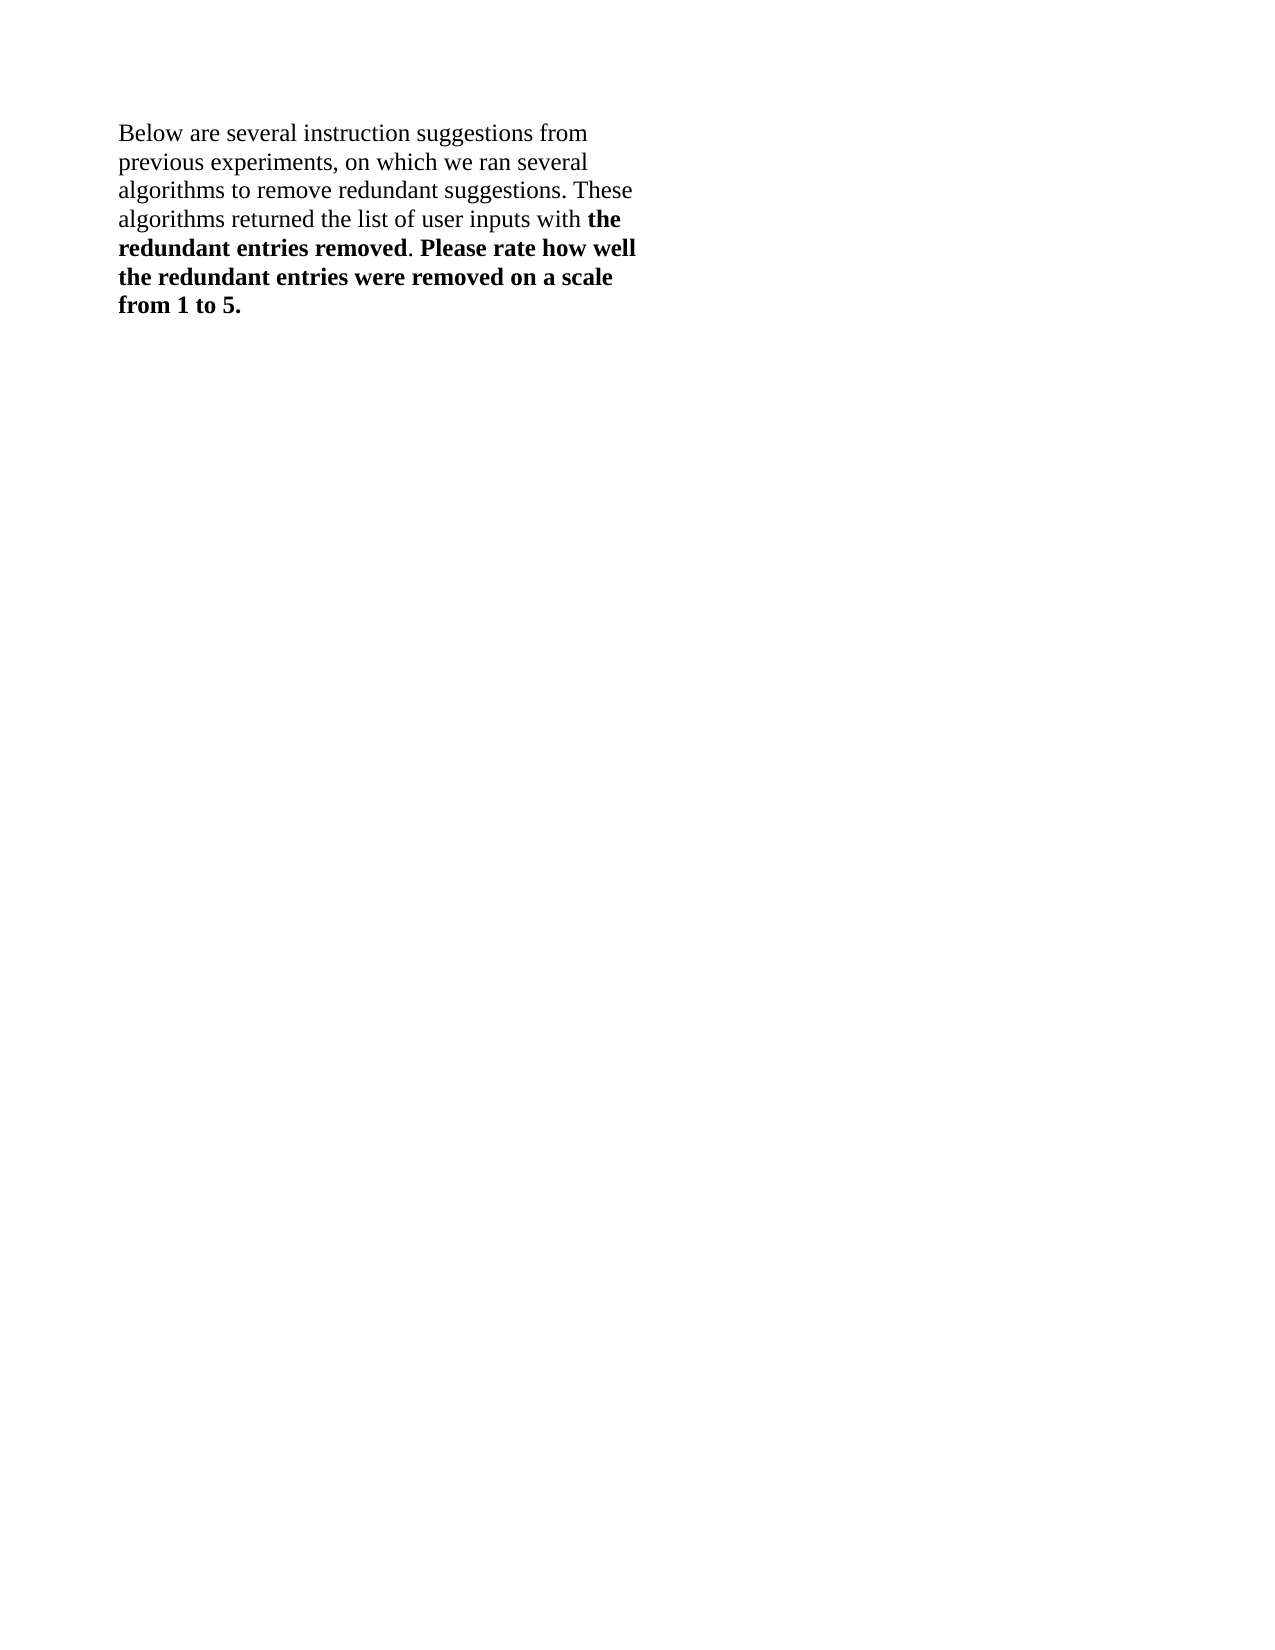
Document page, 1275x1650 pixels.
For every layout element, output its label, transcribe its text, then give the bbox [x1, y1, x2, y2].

text Below are several instruction suggestions from previous experiments, on which we ran several algorithms to remove redundant suggestions. These algorithms returned the list of user inputs with the redundant entries removed. Please rate how well the redundant entries were removed on a scale from 1 to 5. [118, 118, 637, 319]
